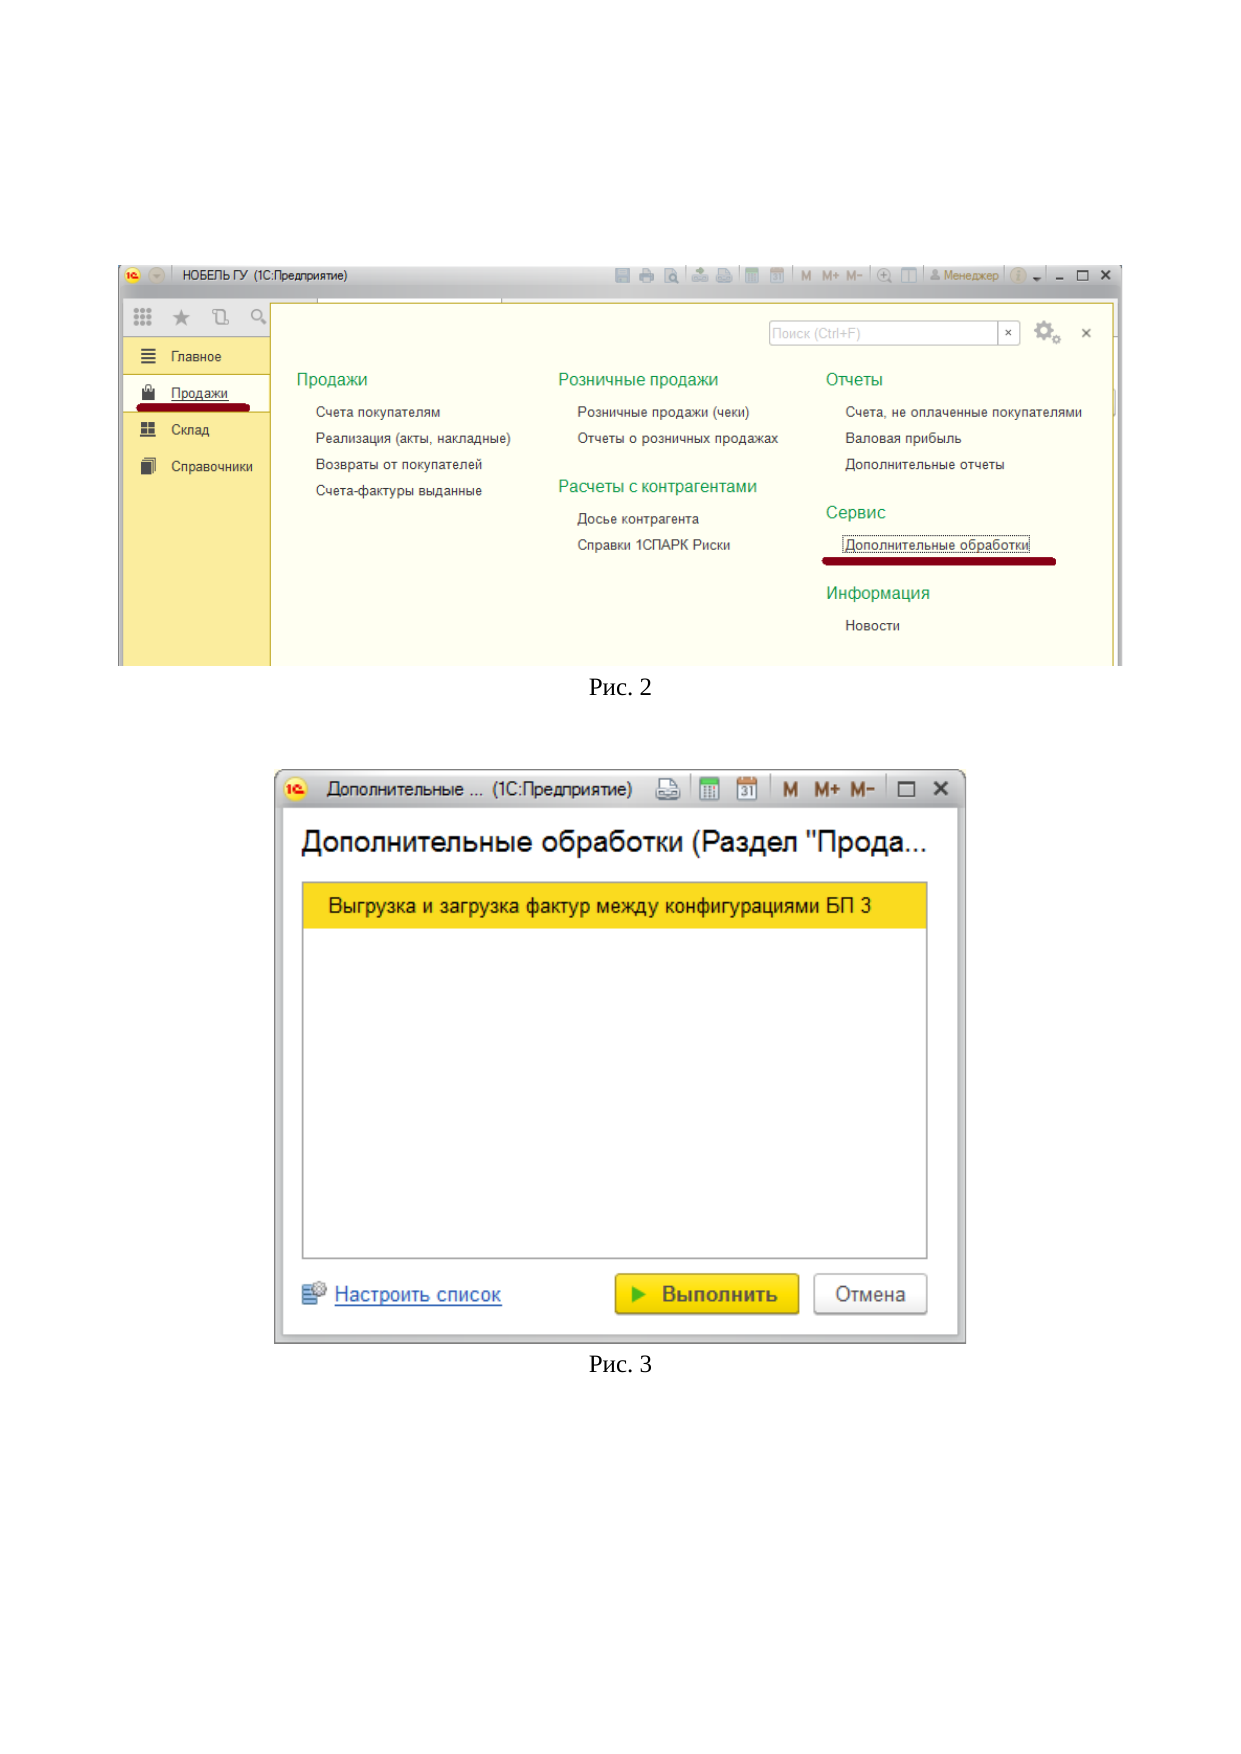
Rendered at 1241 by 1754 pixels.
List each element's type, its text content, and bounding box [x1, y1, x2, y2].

picture [118, 265, 1123, 666]
text Рис. 2 [118, 666, 1122, 700]
text Рис. 3 [118, 770, 1122, 1378]
picture [274, 769, 967, 1344]
